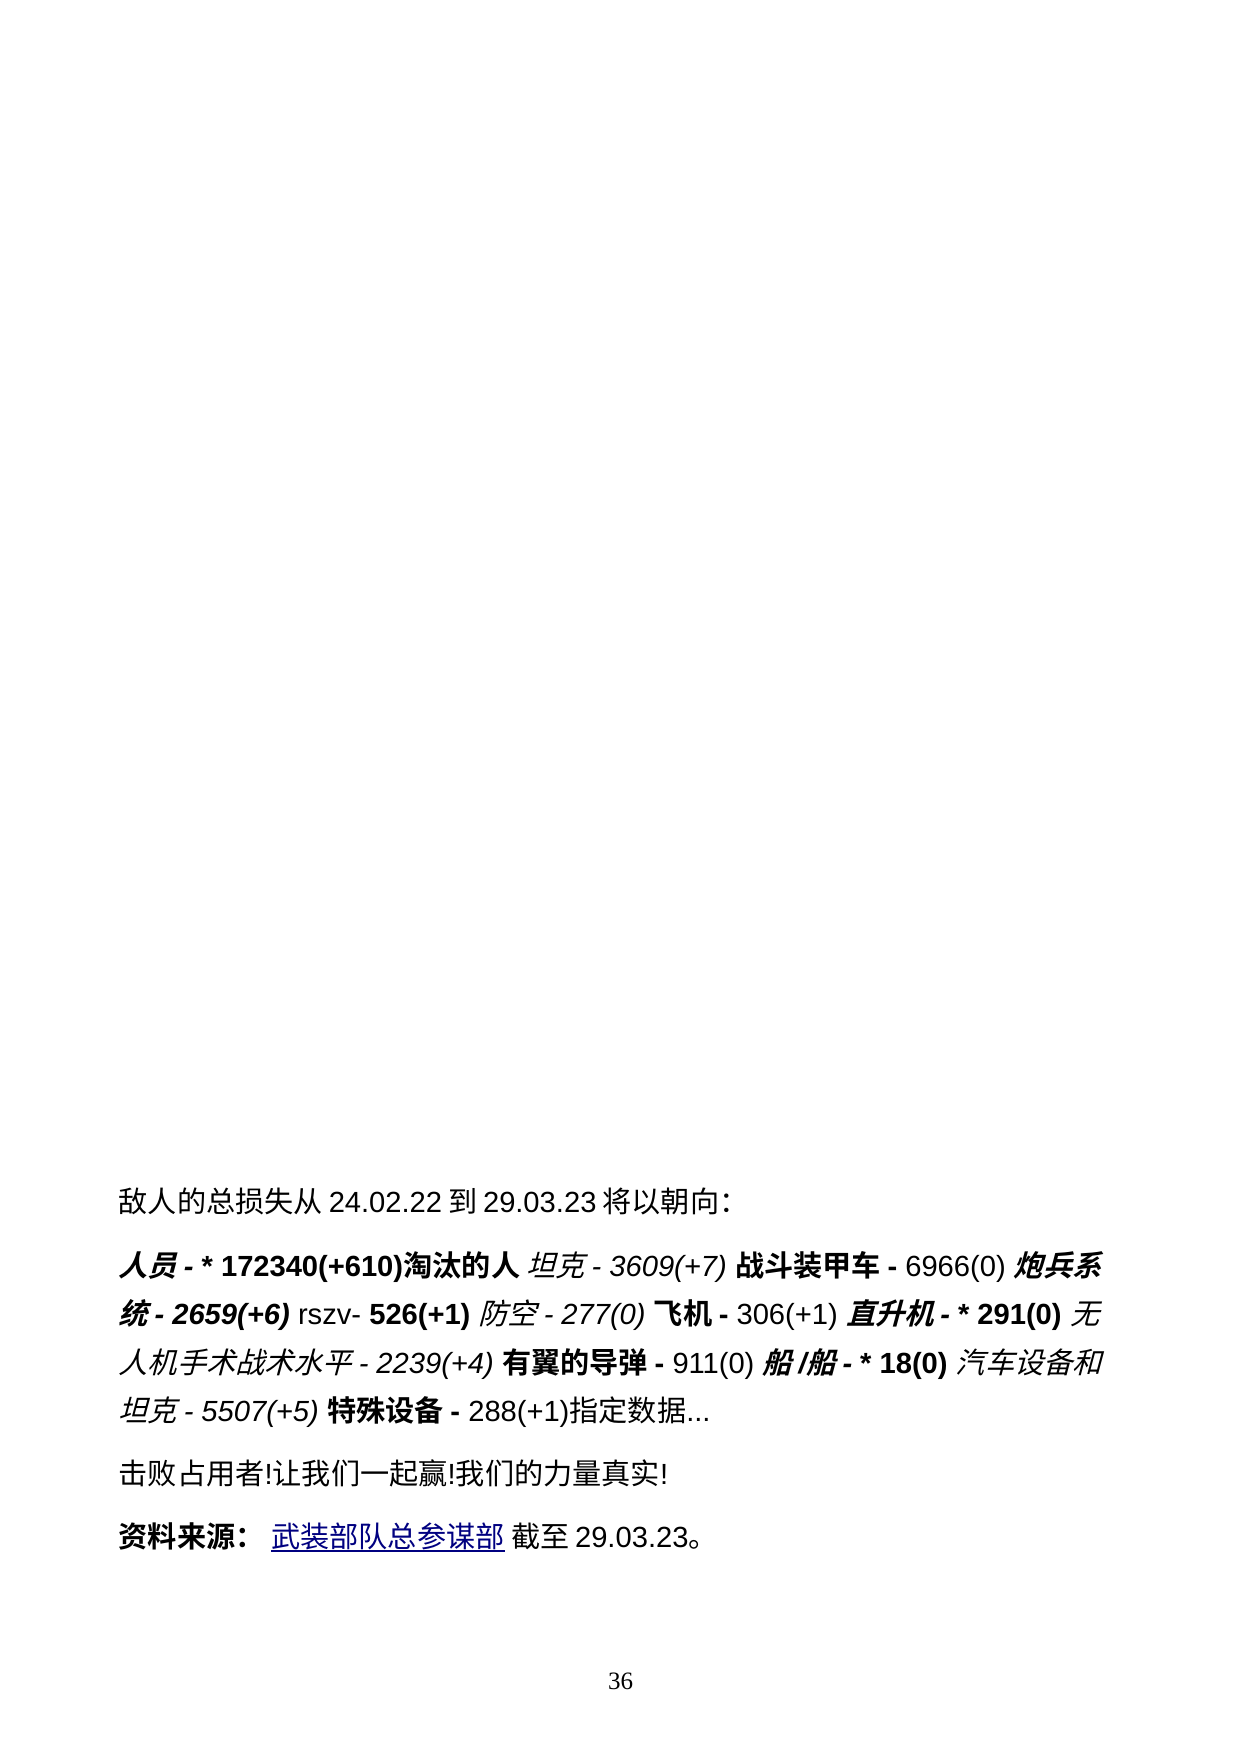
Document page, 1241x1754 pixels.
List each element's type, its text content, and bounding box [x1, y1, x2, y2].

text 资料来源： 武装部队总参谋部 截至29.03.23。 [118, 1514, 1122, 1556]
text 人员 - * 172340(+610)淘汰的人 坦克 - 3609(+7) 战斗装甲车 - 6966(0) 炮兵系统 - 2659(+6) rszv- 526(+1) 防空 - 277(0) 飞机 - 306(+1) 直升机 - * 291(0) 无人机手术战术水平 - 2239(+4) 有翼的导弹 - 911(0) 船 /船 - * 18(0) 汽车设备和坦克 - 5507(+5) 特殊设备 - 288(+1)指定数据... [118, 1242, 1122, 1430]
text 敌人的总损失从24.02.22到29.03.23将以朝向： [118, 118, 1122, 1221]
text 击败占用者!让我们一起赢!我们的力量真实! [118, 1451, 1122, 1493]
